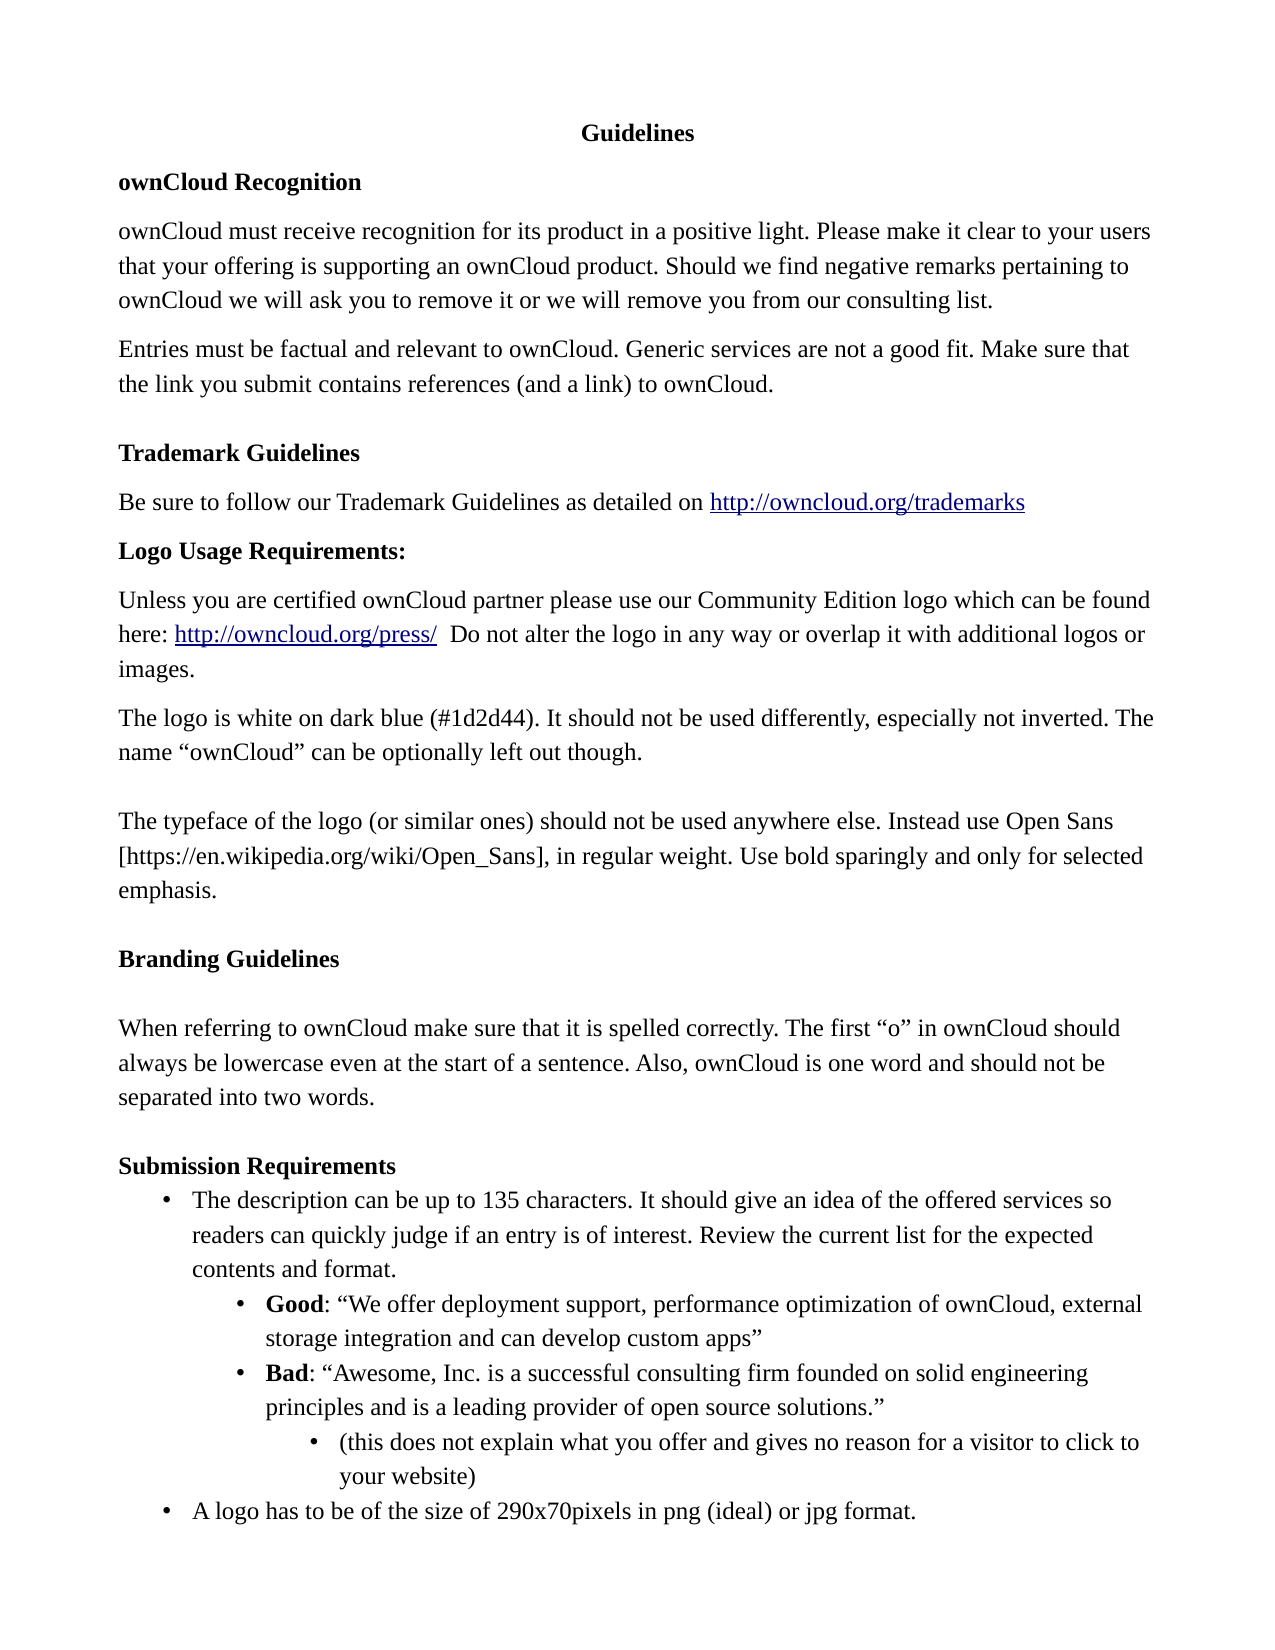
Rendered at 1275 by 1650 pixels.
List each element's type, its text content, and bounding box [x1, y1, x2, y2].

text Trademark Guidelines [118, 438, 1157, 466]
list Good: “We offer deployment support, performance optimization of ownCloud, external storage integration and can develop custom apps” [236, 1289, 1157, 1352]
list A logo has to be of the size of 290x70pixels in png (ideal) or jpg format. [162, 1496, 1157, 1525]
text Entries must be factual and relevant to ownCloud. Generic services are not a good fit. Make sure that the link you submit contains references (and a link) to ownCloud. [118, 334, 1157, 397]
text Branding Guidelines [118, 944, 1157, 973]
text Logo Usage Requirements: [118, 536, 1157, 564]
text ownCloud Recognition [118, 167, 1157, 196]
text Guidelines [118, 118, 1157, 147]
list (this does not explain what you offer and gives no reason for a visitor to click to your website) [309, 1427, 1157, 1490]
text The typeface of the logo (or similar ones) should not be used anywhere else. Instead use Open Sans [https://en.wikipedia.org/wiki/Open_Sans], in regular weight. Use bold sparingly and only for selected emphasis. [118, 806, 1157, 904]
text Submission Requirements [118, 1151, 1157, 1180]
list The description can be up to 135 characters. It should give an idea of the offered services so readers can quickly judge if an entry is of interest. Review the current list for the expected contents and format. [162, 1186, 1157, 1283]
text When referring to ownCloud make sure that it is spelled correctly. The first “o” in ownCloud should always be lowercase even at the start of a sentence. Also, ownCloud is one word and should not be separated into two words. [118, 1013, 1157, 1111]
text The logo is white on dark blue (#1d2d44). It should not be used differently, especially not inverted. The name “ownCloud” can be optionally left out though. [118, 703, 1157, 766]
list Bad: “Awesome, Inc. is a successful consulting firm founded on solid engineering principles and is a leading provider of open source solutions.” [236, 1358, 1157, 1421]
text Unless you are certified ownCloud partner please use our Community Edition logo which can be found here: http://owncloud.org/press/ Do not alter the logo in any way or overlap it with additional logos or images. [118, 585, 1157, 683]
text ownCloud must receive recognition for its product in a positive light. Please make it clear to your users that your offering is supporting an ownCloud product. Should we find negative remarks pertaining to ownCloud we will ask you to remove it or we will remove you from our consulting list. [118, 216, 1157, 314]
text Be sure to follow our Trademark Guidelines as detailed on http://owncloud.org/trademarks [118, 487, 1157, 516]
